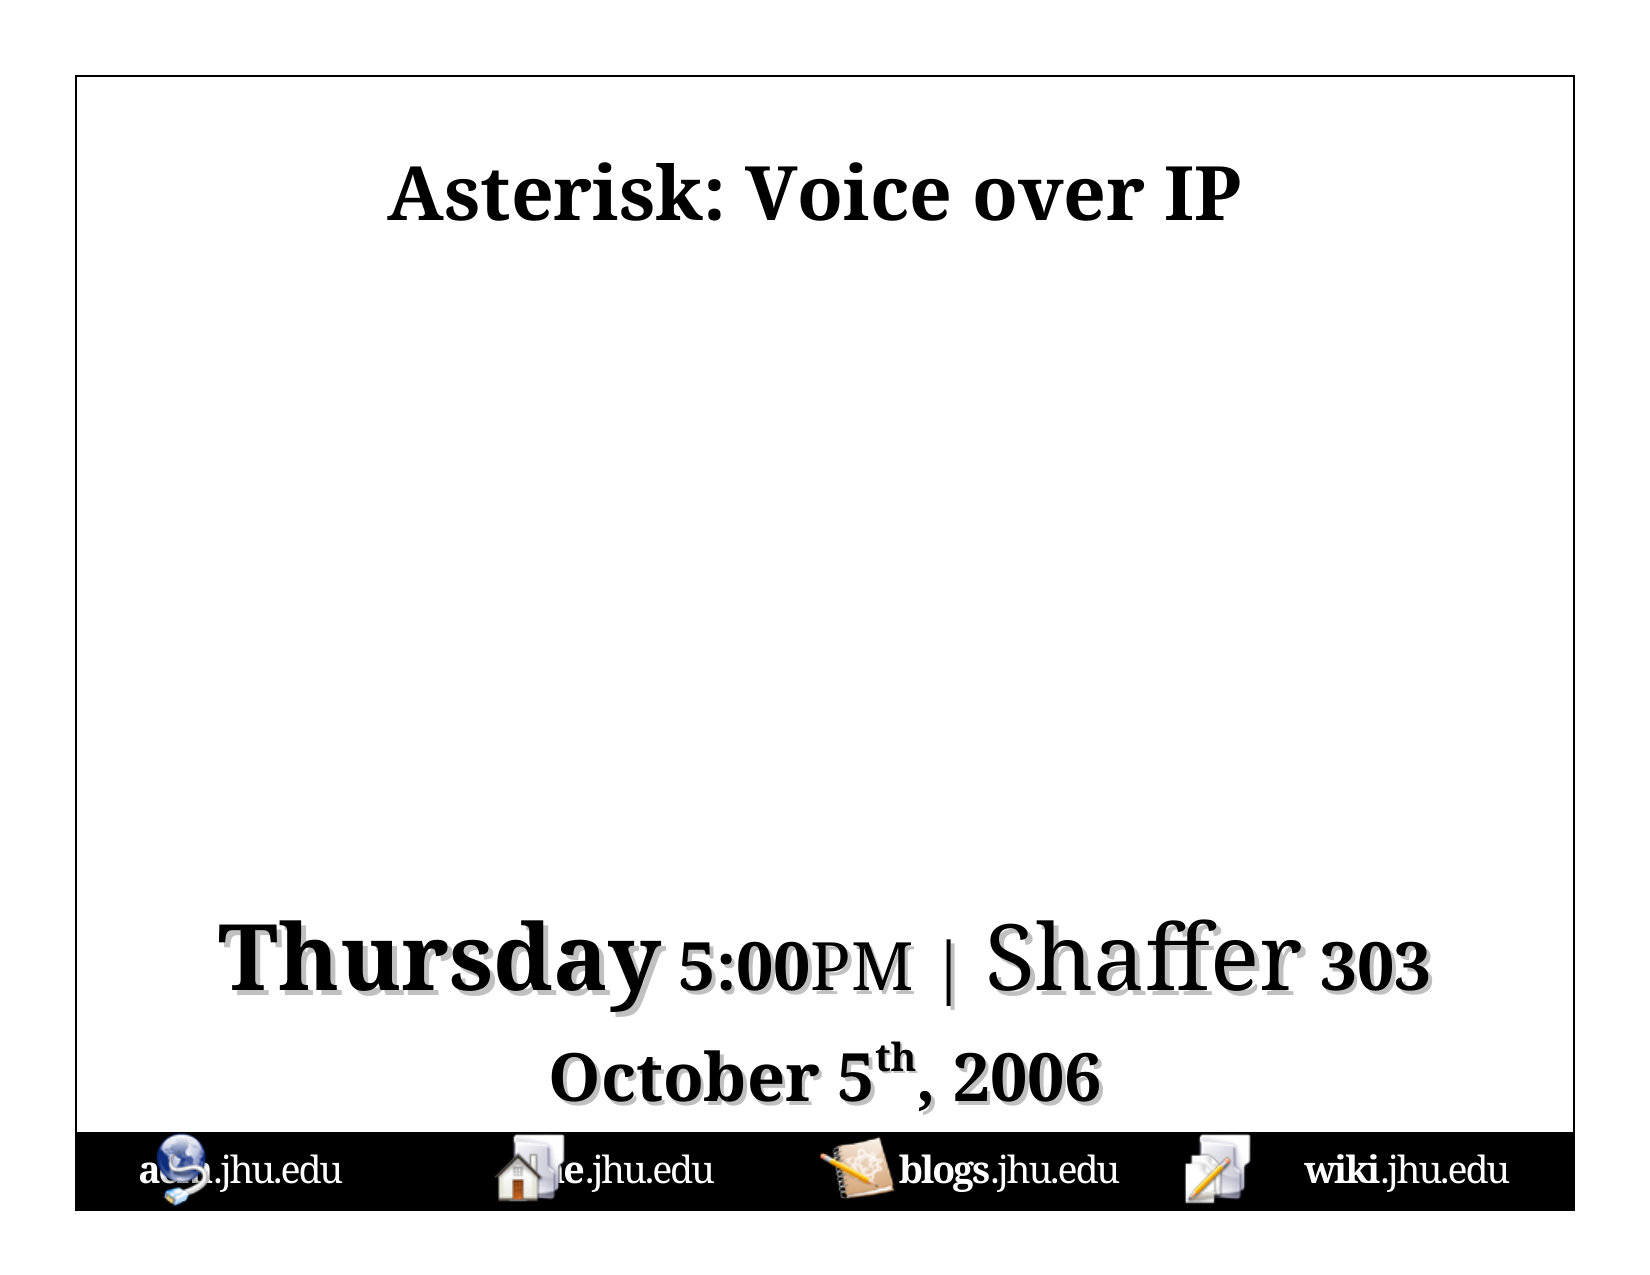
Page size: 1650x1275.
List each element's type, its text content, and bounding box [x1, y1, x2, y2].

text acm.jhu.edu the.jhu.edu blogs.jhu.edu wiki.jhu.edu [1254, 1143, 1564, 1194]
text acm.jhu.edu the.jhu.edu blogs.jhu.edu wiki.jhu.edu [896, 1143, 1178, 1194]
text Asterisk: Voice over IP [140, 140, 1510, 242]
picture [1178, 1132, 1254, 1208]
text acm.jhu.edu the.jhu.edu blogs.jhu.edu wiki.jhu.edu [568, 1143, 820, 1194]
text acm.jhu.edu the.jhu.edu blogs.jhu.edu wiki.jhu.edu [222, 1143, 492, 1194]
picture [492, 1132, 568, 1208]
picture [820, 1132, 896, 1208]
picture [146, 1132, 222, 1208]
text acm.jhu.edu the.jhu.edu blogs.jhu.edu wiki.jhu.edu [86, 1143, 146, 1194]
